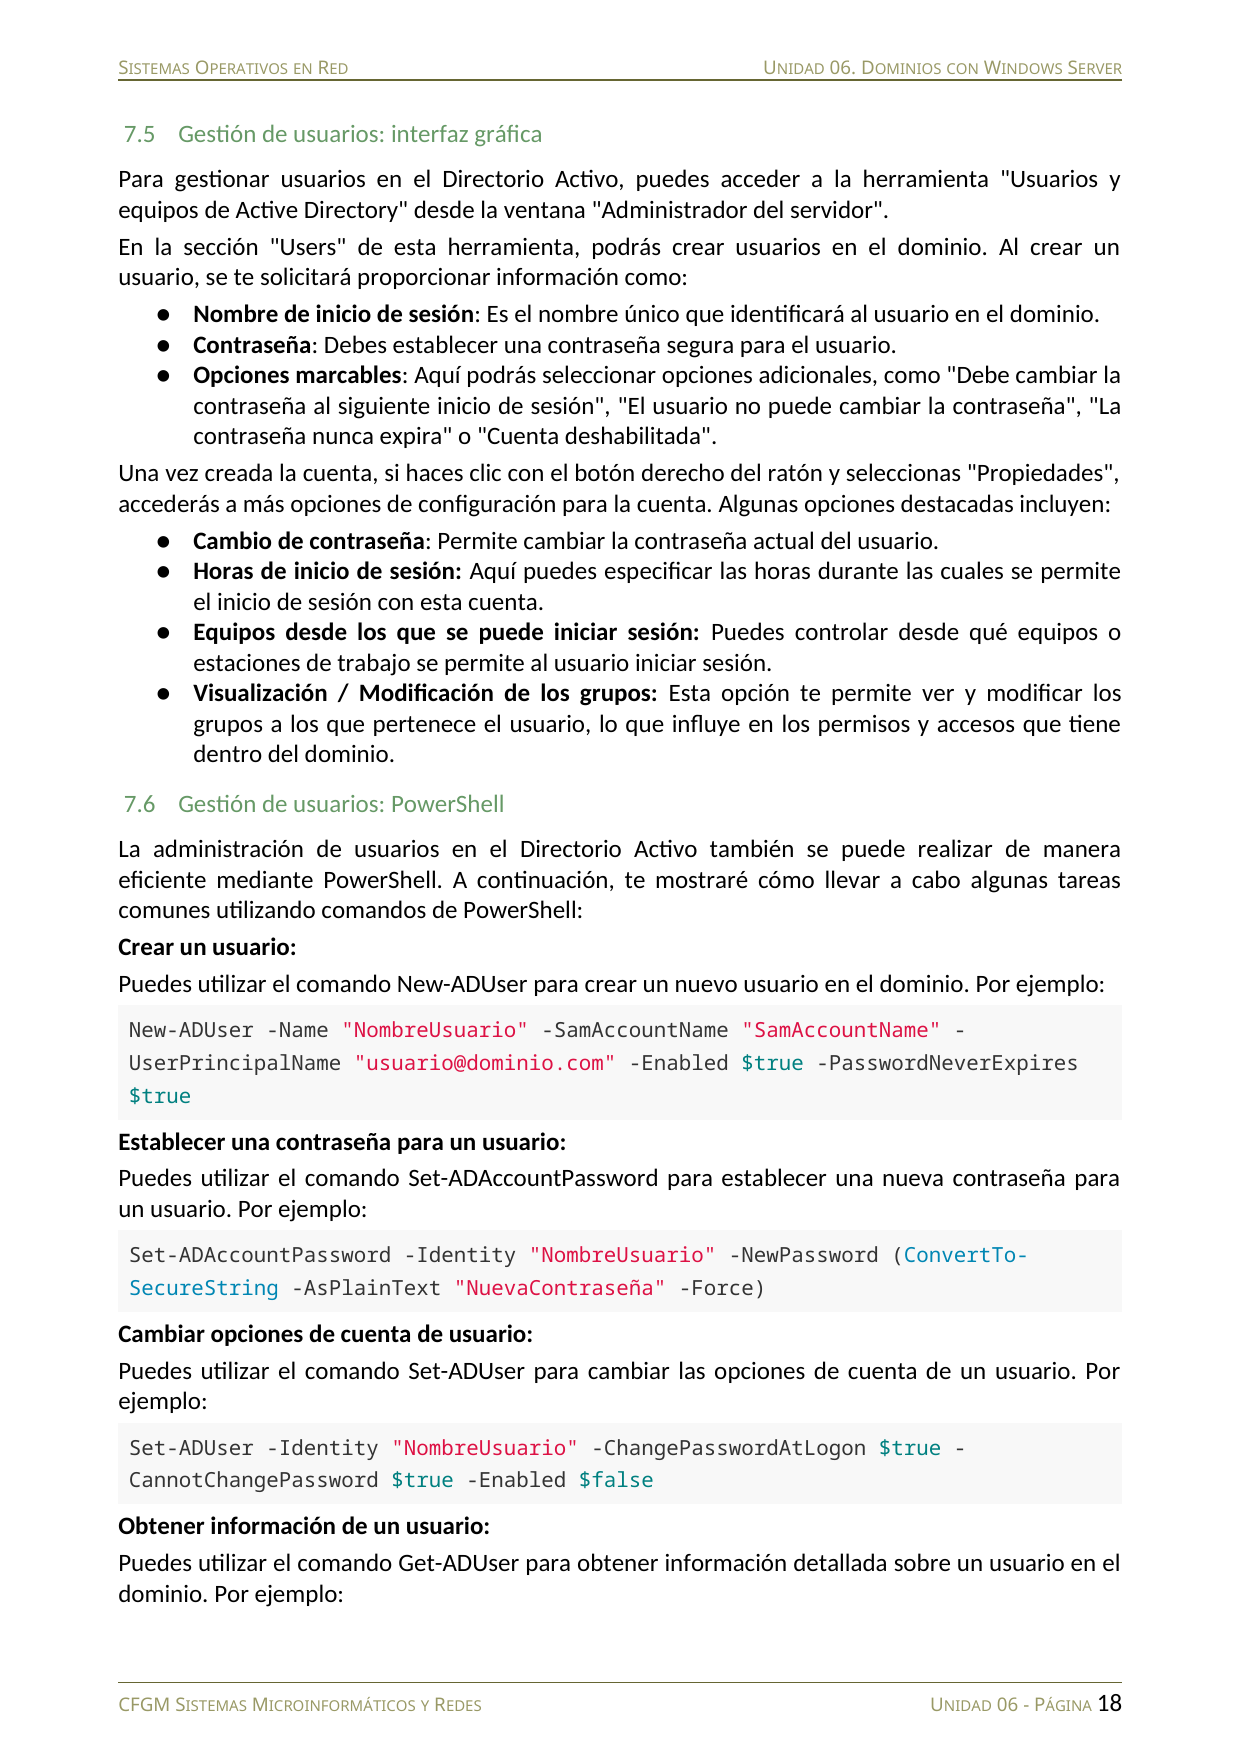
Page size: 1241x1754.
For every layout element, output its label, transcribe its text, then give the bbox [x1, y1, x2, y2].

text Obtener información de un usuario: [118, 1510, 1122, 1541]
subtitle Gestión de usuarios: PowerShell [118, 788, 1122, 818]
subtitle Gestión de usuarios: interfaz gráfica [118, 118, 1122, 148]
text Puedes utilizar el comando Set-ADAccountPassword para establecer una nueva contraseña para un usuario. Por ejemplo: [118, 1163, 1122, 1224]
list Contraseña: Debes establecer una contraseña segura para el usuario. [156, 329, 1122, 359]
list Opciones marcables: Aquí podrás seleccionar opciones adicionales, como "Debe cambiar la contraseña al siguiente inicio de sesión", "El usuario no puede cambiar la contraseña", "La contraseña nunca expira" o "Cuenta deshabilitada". [156, 359, 1122, 451]
text Para gestionar usuarios en el Directorio Activo, puedes acceder a la herramienta "Usuarios y equipos de Active Directory" desde la ventana "Administrador del servidor". [118, 163, 1122, 224]
text Puedes utilizar el comando Get-ADUser para obtener información detallada sobre un usuario en el dominio. Por ejemplo: [118, 1547, 1122, 1608]
list Cambio de contraseña: Permite cambiar la contraseña actual del usuario. [156, 525, 1122, 555]
text La administración de usuarios en el Directorio Activo también se puede realizar de manera eficiente mediante PowerShell. A continuación, te mostraré cómo llevar a cabo algunas tareas comunes utilizando comandos de PowerShell: [118, 833, 1122, 925]
table_header Set-ADUser -Identity "NombreUsuario" -ChangePasswordAtLogon $true -CannotChangePassword $true -Enabled $false [118, 1423, 1122, 1504]
text Una vez creada la cuenta, si haces clic con el botón derecho del ratón y seleccionas "Propiedades", accederás a más opciones de configuración para la cuenta. Algunas opciones destacadas incluyen: [118, 457, 1122, 518]
text Establecer una contraseña para un usuario: [118, 1126, 1122, 1156]
list Nombre de inicio de sesión: Es el nombre único que identificará al usuario en el dominio. [156, 298, 1122, 329]
list Horas de inicio de sesión: Aquí puedes especificar las horas durante las cuales se permite el inicio de sesión con esta cuenta. [156, 555, 1122, 616]
text Puedes utilizar el comando New-ADUser para crear un nuevo usuario en el dominio. Por ejemplo: [118, 968, 1122, 999]
text Puedes utilizar el comando Set-ADUser para cambiar las opciones de cuenta de un usuario. Por ejemplo: [118, 1355, 1122, 1416]
table_header Set-ADAccountPassword -Identity "NombreUsuario" -NewPassword (ConvertTo-SecureString -AsPlainText "NuevaContraseña" -Force) [118, 1230, 1122, 1312]
text Crear un usuario: [118, 931, 1122, 962]
text Cambiar opciones de cuenta de usuario: [118, 1318, 1122, 1348]
table_header New-ADUser -Name "NombreUsuario" -SamAccountName "SamAccountName" -UserPrincipalName "usuario@dominio.com" -Enabled $true -PasswordNeverExpires $true [118, 1005, 1122, 1120]
list Visualización / Modificación de los grupos: Esta opción te permite ver y modificar los grupos a los que pertenece el usuario, lo que influye en los permisos y accesos que tiene dentro del dominio. [156, 677, 1122, 769]
list Equipos desde los que se puede iniciar sesión: Puedes controlar desde qué equipos o estaciones de trabajo se permite al usuario iniciar sesión. [156, 616, 1122, 677]
text En la sección "Users" de esta herramienta, podrás crear usuarios en el dominio. Al crear un usuario, se te solicitará proporcionar información como: [118, 231, 1122, 292]
